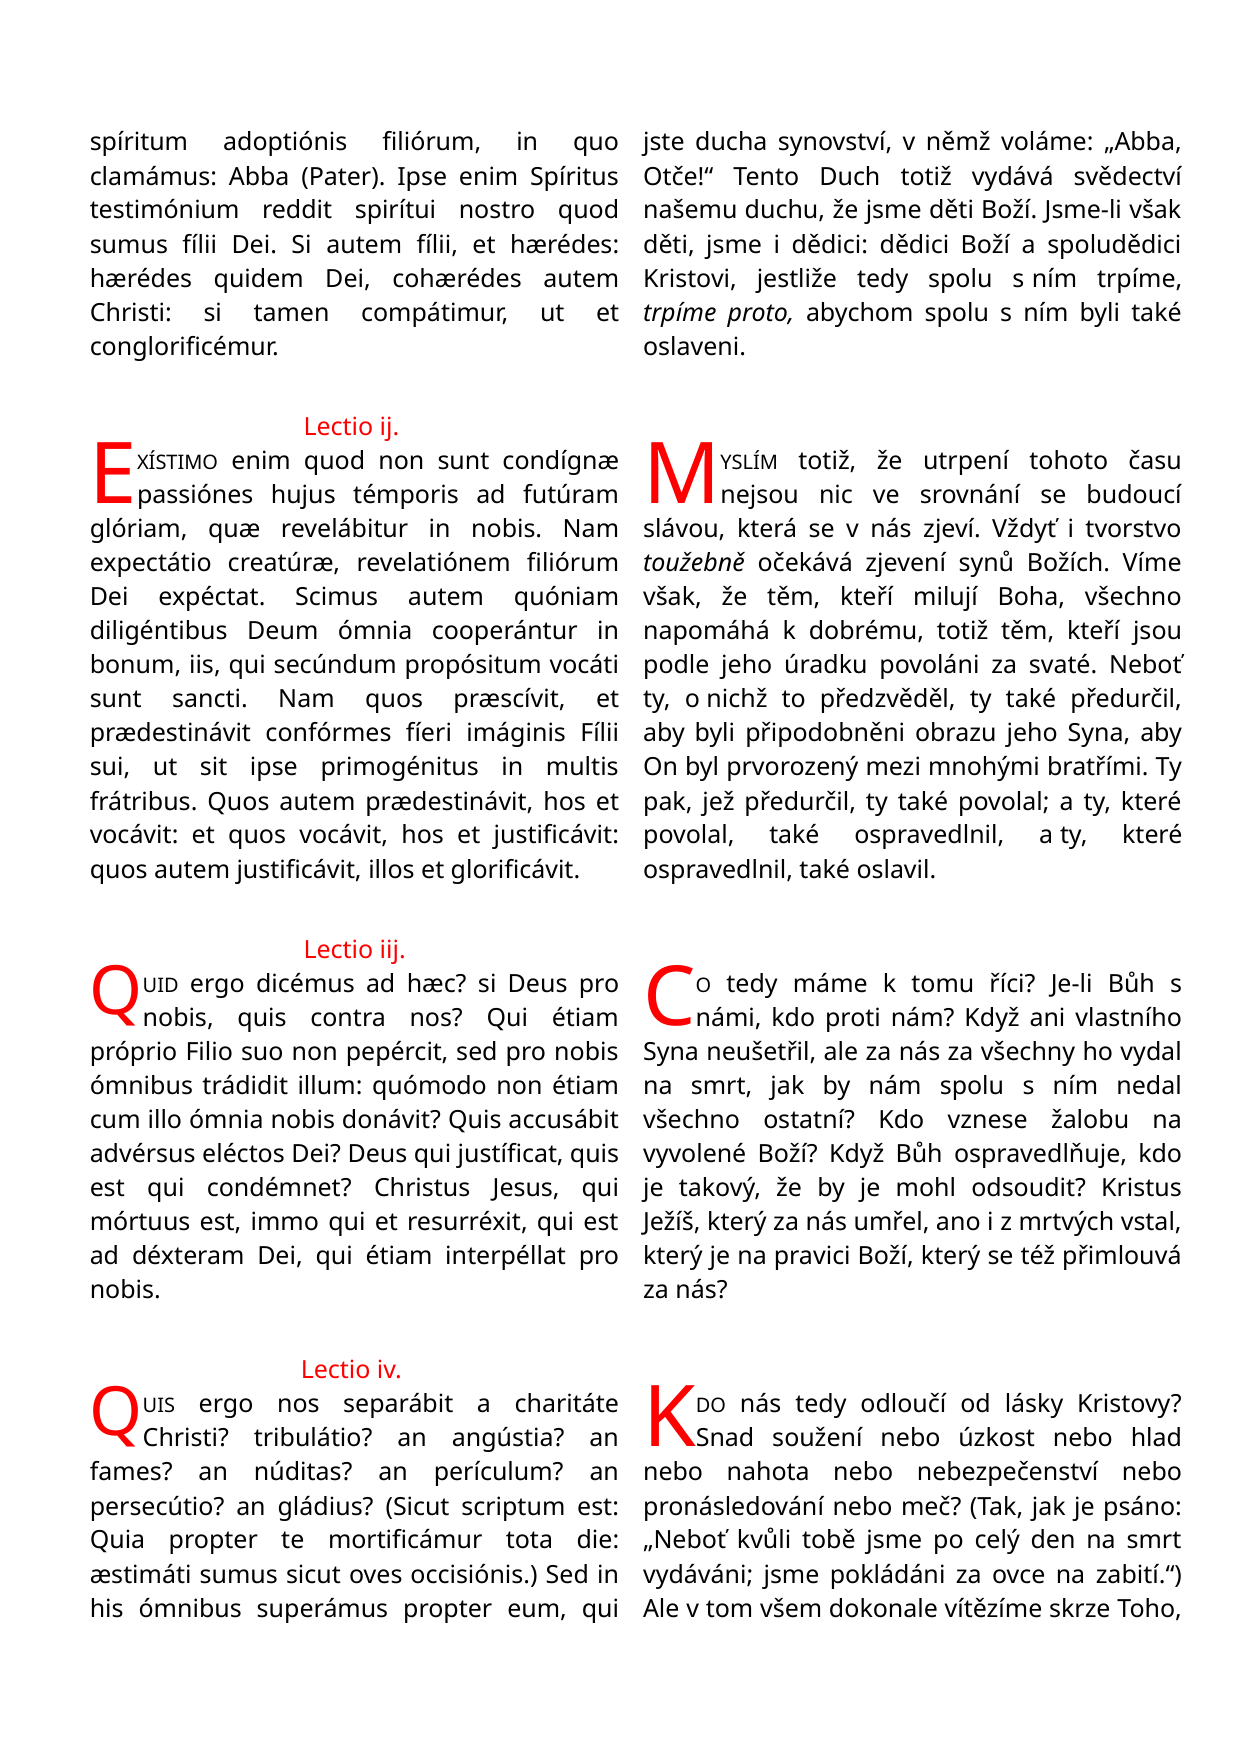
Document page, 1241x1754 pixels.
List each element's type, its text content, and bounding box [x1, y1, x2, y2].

table_cell In I. Nocturno De Epístola beáti Pauli Apóstoli ad Romános. Lectio j. Cap. 8. Fratres, debitóres sumus non carni, ut secúndum carnem vivámus. Si enim secúndum carnem vixéritis, moriémini: si autem spíritu facta carnis mortificavéritis, vivétis. Quicúmque enim spíritu Dei agúntur, ii sunt fílii Dei. Non enim accepístis spíritum servitútis íterum in timóre, sed accepístis spíritum adoptiónis filiórum, in quo clamámus: Abba (Pater). Ipse enim Spíritus testimónium reddit spirítui nostro quod sumus fílii Dei. Si autem fílii, et hærédes: hærédes quidem Dei, cohærédes autem Christi: si tamen compátimur, ut et conglorificémur. [78, 118, 631, 402]
table_cell jste ducha synovství, v němž voláme: „Abba, Otče!“ Tento Duch totiž vydává svědectví našemu duchu, že jsme děti Boží. Jsme-li však děti, jsme i dědici: dědici Boží a spoludědici Kristovi, jestliže tedy spolu s ním trpíme, trpíme proto, abychom spolu s ním byli také oslaveni. [631, 118, 1194, 402]
table_cell Lectio ij. Exístimo enim quod non sunt condígnæ passiónes hujus témporis ad futúram glóriam, quæ revelábitur in nobis. Nam expectátio creatúræ, revelatiónem filiórum Dei expéctat. Scimus autem quóniam diligéntibus Deum ómnia cooperántur in bonum, iis, qui secúndum propósitum vocáti sunt sancti. Nam quos præscívit, et prædestinávit confórmes fíeri imáginis Fílii sui, ut sit ipse primogénitus in multis frátribus. Quos autem prædestinávit, hos et vocávit: et quos vocávit, hos et justificávit: quos autem justificávit, illos et glorificávit. [78, 403, 631, 925]
table_cell Lectio iij. Quid ergo dicémus ad hæc? si Deus pro nobis, quis contra nos? Qui étiam próprio Filio suo non pepércit‚ sed pro nobis ómnibus trádidit illum: quómodo non étiam cum illo ómnia nobis donávit? Quis accusábit advérsus eléctos Dei? Deus qui justíficat‚ quis est qui condémnet? Christus Jesus‚ qui mórtuus est, immo qui et resurréxit, qui est ad déxteram Dei, qui étiam interpéllat pro nobis. [78, 925, 631, 1346]
table_cell Lectio iv. Quis ergo nos separábit a charitáte Christi? tribulátio? an angústia? an fames? an núditas? an perículum? an persecútio? an gládius? (Sicut scriptum est: Quia propter te mortificámur tota die: æstimáti sumus sicut oves occisiónis.) Sed in his ómnibus superámus propter eum, qui [78, 1346, 631, 1630]
table_cell Kdo nás tedy odloučí od lásky Kristovy? Snad soužení nebo úzkost nebo hlad nebo nahota nebo nebezpečenství nebo pronásledování nebo meč? (Tak, jak je psáno: „Neboť kvůli tobě jsme po celý den na smrt vydáváni; jsme pokládáni za ovce na zabití.“) Ale v tom všem dokonale vítězíme skrze Toho, [631, 1346, 1194, 1630]
table_cell Co tedy máme k tomu říci? Je-li Bůh s námi, kdo proti nám? Když ani vlastního Syna neušetřil, ale za nás za všechny ho vydal na smrt, jak by nám spolu s ním nedal všechno ostatní? Kdo vznese žalobu na vyvolené Boží? Když Bůh ospravedlňuje, kdo je takový, že by je mohl odsoudit? Kristus Ježíš, který za nás umřel, ano i z mrtvých vstal, který je na pravici Boží, který se též přimlouvá za nás? [631, 925, 1194, 1346]
table_cell Myslím totiž, že utrpení tohoto času nejsou nic ve srovnání se budoucí slávou, která se v nás zjeví. Vždyť i tvorstvo toužebně očekává zjevení synů Božích. Víme však, že těm, kteří milují Boha, všechno napomáhá k dobrému, totiž těm, kteří jsou podle jeho úradku povoláni za svaté. Neboť ty, o nichž to předzvěděl, ty také předurčil, aby byli připodobněni obrazu jeho Syna, aby On byl prvorozený mezi mnohými bratřími. Ty pak, jež předurčil, ty také povolal; a ty, které povolal, také ospravedlnil, a ty, které ospravedlnil, také oslavil. [631, 403, 1194, 925]
